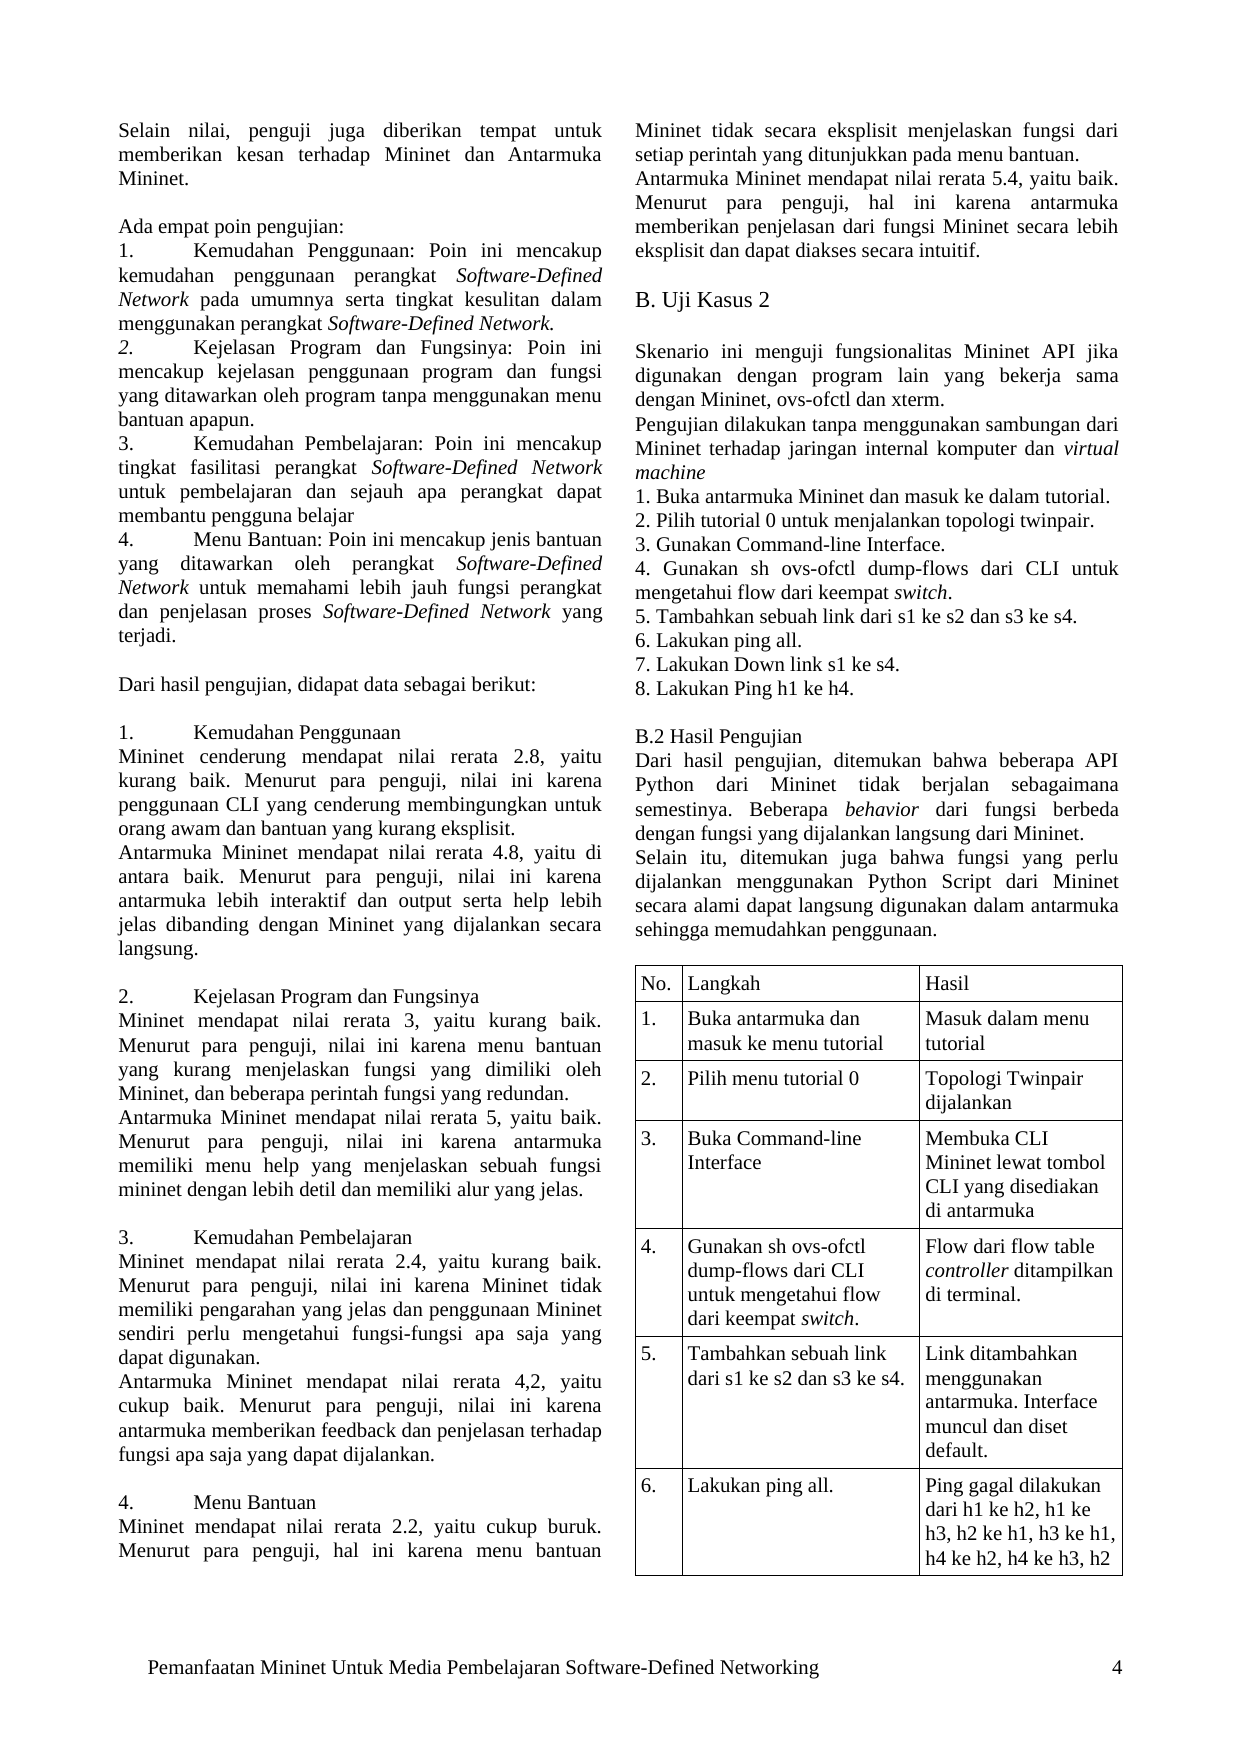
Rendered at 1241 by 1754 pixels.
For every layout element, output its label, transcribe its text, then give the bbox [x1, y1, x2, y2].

text 6. Lakukan ping all. [635, 628, 1119, 652]
table_cell Pilih menu tutorial 0 [683, 1061, 919, 1120]
text Mininet tidak secara eksplisit menjelaskan fungsi dari setiap perintah yang ditunjukkan pada menu bantuan. [635, 118, 1119, 166]
text Dari hasil pengujian, ditemukan bahwa beberapa API Python dari Mininet tidak berjalan sebagaimana semestinya. Beberapa behavior dari fungsi berbeda dengan fungsi yang dijalankan langsung dari Mininet. [635, 748, 1119, 844]
text 7. Lakukan Down link s1 ke s4. [635, 652, 1119, 676]
text Selain nilai, penguji juga diberikan tempat untuk memberikan kesan terhadap Mininet dan Antarmuka Mininet. [118, 118, 602, 190]
table_cell 3. [636, 1121, 682, 1228]
text Antarmuka Mininet mendapat nilai rerata 5, yaitu baik. Menurut para penguji, nilai ini karena antarmuka memiliki menu help yang menjelaskan sebuah fungsi mininet dengan lebih detil dan memiliki alur yang jelas. [118, 1105, 602, 1201]
table_cell Topologi Twinpair dijalankan [920, 1061, 1122, 1120]
text 3. Gunakan Command-line Interface. [635, 532, 1119, 556]
text 8. Lakukan Ping h1 ke h4. [635, 676, 1119, 700]
table_cell Tambahkan sebuah link dari s1 ke s2 dan s3 ke s4. [683, 1337, 919, 1467]
text 1. Kemudahan Penggunaan [118, 720, 602, 744]
text Ada empat poin pengujian: [118, 214, 602, 238]
text B.2 Hasil Pengujian [635, 724, 1119, 748]
table_cell 2. [636, 1061, 682, 1120]
text 5. Tambahkan sebuah link dari s1 ke s2 dan s3 ke s4. [635, 604, 1119, 628]
table_cell Membuka CLI Mininet lewat tombol CLI yang disediakan di antarmuka [920, 1121, 1122, 1228]
text Pengujian dilakukan tanpa menggunakan sambungan dari Mininet terhadap jaringan internal komputer dan virtual machine [635, 411, 1119, 484]
text Mininet cenderung mendapat nilai rerata 2.8, yaitu kurang baik. Menurut para penguji, nilai ini karena penggunaan CLI yang cenderung membingungkan untuk orang awam dan bantuan yang kurang eksplisit. [118, 744, 602, 840]
text Antarmuka Mininet mendapat nilai rerata 5.4, yaitu baik. Menurut para penguji, hal ini karena antarmuka memberikan penjelasan dari fungsi Mininet secara lebih eksplisit dan dapat diakses secara intuitif. [635, 166, 1119, 262]
text B. Uji Kasus 2 [635, 287, 1119, 313]
table_cell Ping gagal dilakukan dari h1 ke h2, h1 ke h3, h2 ke h1, h3 ke h1, h4 ke h2, h4 ke h3, h2 [920, 1469, 1122, 1575]
text 2. Kejelasan Program dan Fungsinya: Poin ini mencakup kejelasan penggunaan program dan fungsi yang ditawarkan oleh program tanpa menggunakan menu bantuan apapun. [118, 335, 602, 431]
table_cell Link ditambahkan menggunakan antarmuka. Interface muncul dan diset default. [920, 1337, 1122, 1467]
text 2. Pilih tutorial 0 untuk menjalankan topologi twinpair. [635, 508, 1119, 532]
table_header No. [636, 966, 682, 1001]
text Antarmuka Mininet mendapat nilai rerata 4,2, yaitu cukup baik. Menurut para penguji, nilai ini karena antarmuka memberikan feedback dan penjelasan terhadap fungsi apa saja yang dapat dijalankan. [118, 1369, 602, 1466]
text 3. Kemudahan Pembelajaran: Poin ini mencakup tingkat fasilitasi perangkat Software-Defined Network untuk pembelajaran dan sejauh apa perangkat dapat membantu pengguna belajar [118, 431, 602, 527]
table_header Hasil [920, 966, 1122, 1001]
text Skenario ini menguji fungsionalitas Mininet API jika digunakan dengan program lain yang bekerja sama dengan Mininet, ovs-ofctl dan xterm. [635, 339, 1119, 411]
text Dari hasil pengujian, didapat data sebagai berikut: [118, 672, 602, 696]
text Selain itu, ditemukan juga bahwa fungsi yang perlu dijalankan menggunakan Python Script dari Mininet secara alami dapat langsung digunakan dalam antarmuka sehingga memudahkan penggunaan. [635, 844, 1119, 941]
text Mininet mendapat nilai rerata 3, yaitu kurang baik. Menurut para penguji, nilai ini karena menu bantuan yang kurang menjelaskan fungsi yang dimiliki oleh Mininet, dan beberapa perintah fungsi yang redundan. [118, 1008, 602, 1105]
table_cell Gunakan sh ovs-ofctl dump-flows dari CLI untuk mengetahui flow dari keempat switch. [683, 1229, 919, 1336]
table_cell 4. [636, 1229, 682, 1336]
text 1. Kemudahan Penggunaan: Poin ini mencakup kemudahan penggunaan perangkat Software-Defined Network pada umumnya serta tingkat kesulitan dalam menggunakan perangkat Software-Defined Network. [118, 238, 602, 335]
table_cell Masuk dalam menu tutorial [920, 1002, 1122, 1060]
text 4. Menu Bantuan [118, 1490, 602, 1514]
text Antarmuka Mininet mendapat nilai rerata 4.8, yaitu di antara baik. Menurut para penguji, nilai ini karena antarmuka lebih interaktif dan output serta help lebih jelas dibanding dengan Mininet yang dijalankan secara langsung. [118, 840, 602, 960]
table_cell Flow dari flow table controller ditampilkan di terminal. [920, 1229, 1122, 1336]
table_cell Buka antarmuka dan masuk ke menu tutorial [683, 1002, 919, 1060]
text Mininet mendapat nilai rerata 2.2, yaitu cukup buruk. Menurut para penguji, hal ini karena menu bantuan [118, 1514, 602, 1562]
text 4. Gunakan sh ovs-ofctl dump-flows dari CLI untuk mengetahui flow dari keempat switch. [635, 556, 1119, 604]
table_cell Lakukan ping all. [683, 1469, 919, 1575]
table_cell 5. [636, 1337, 682, 1467]
table_cell 6. [636, 1469, 682, 1575]
text 3. Kemudahan Pembelajaran [118, 1225, 602, 1249]
table_cell 1. [636, 1002, 682, 1060]
table_header Langkah [683, 966, 919, 1001]
text 1. Buka antarmuka Mininet dan masuk ke dalam tutorial. [635, 484, 1119, 508]
text 2. Kejelasan Program dan Fungsinya [118, 984, 602, 1008]
table_cell Buka Command-line Interface [683, 1121, 919, 1228]
text 4. Menu Bantuan: Poin ini mencakup jenis bantuan yang ditawarkan oleh perangkat Software-Defined Network untuk memahami lebih jauh fungsi perangkat dan penjelasan proses Software-Defined Network yang terjadi. [118, 527, 602, 647]
text Mininet mendapat nilai rerata 2.4, yaitu kurang baik. Menurut para penguji, nilai ini karena Mininet tidak memiliki pengarahan yang jelas dan penggunaan Mininet sendiri perlu mengetahui fungsi-fungsi apa saja yang dapat digunakan. [118, 1249, 602, 1369]
